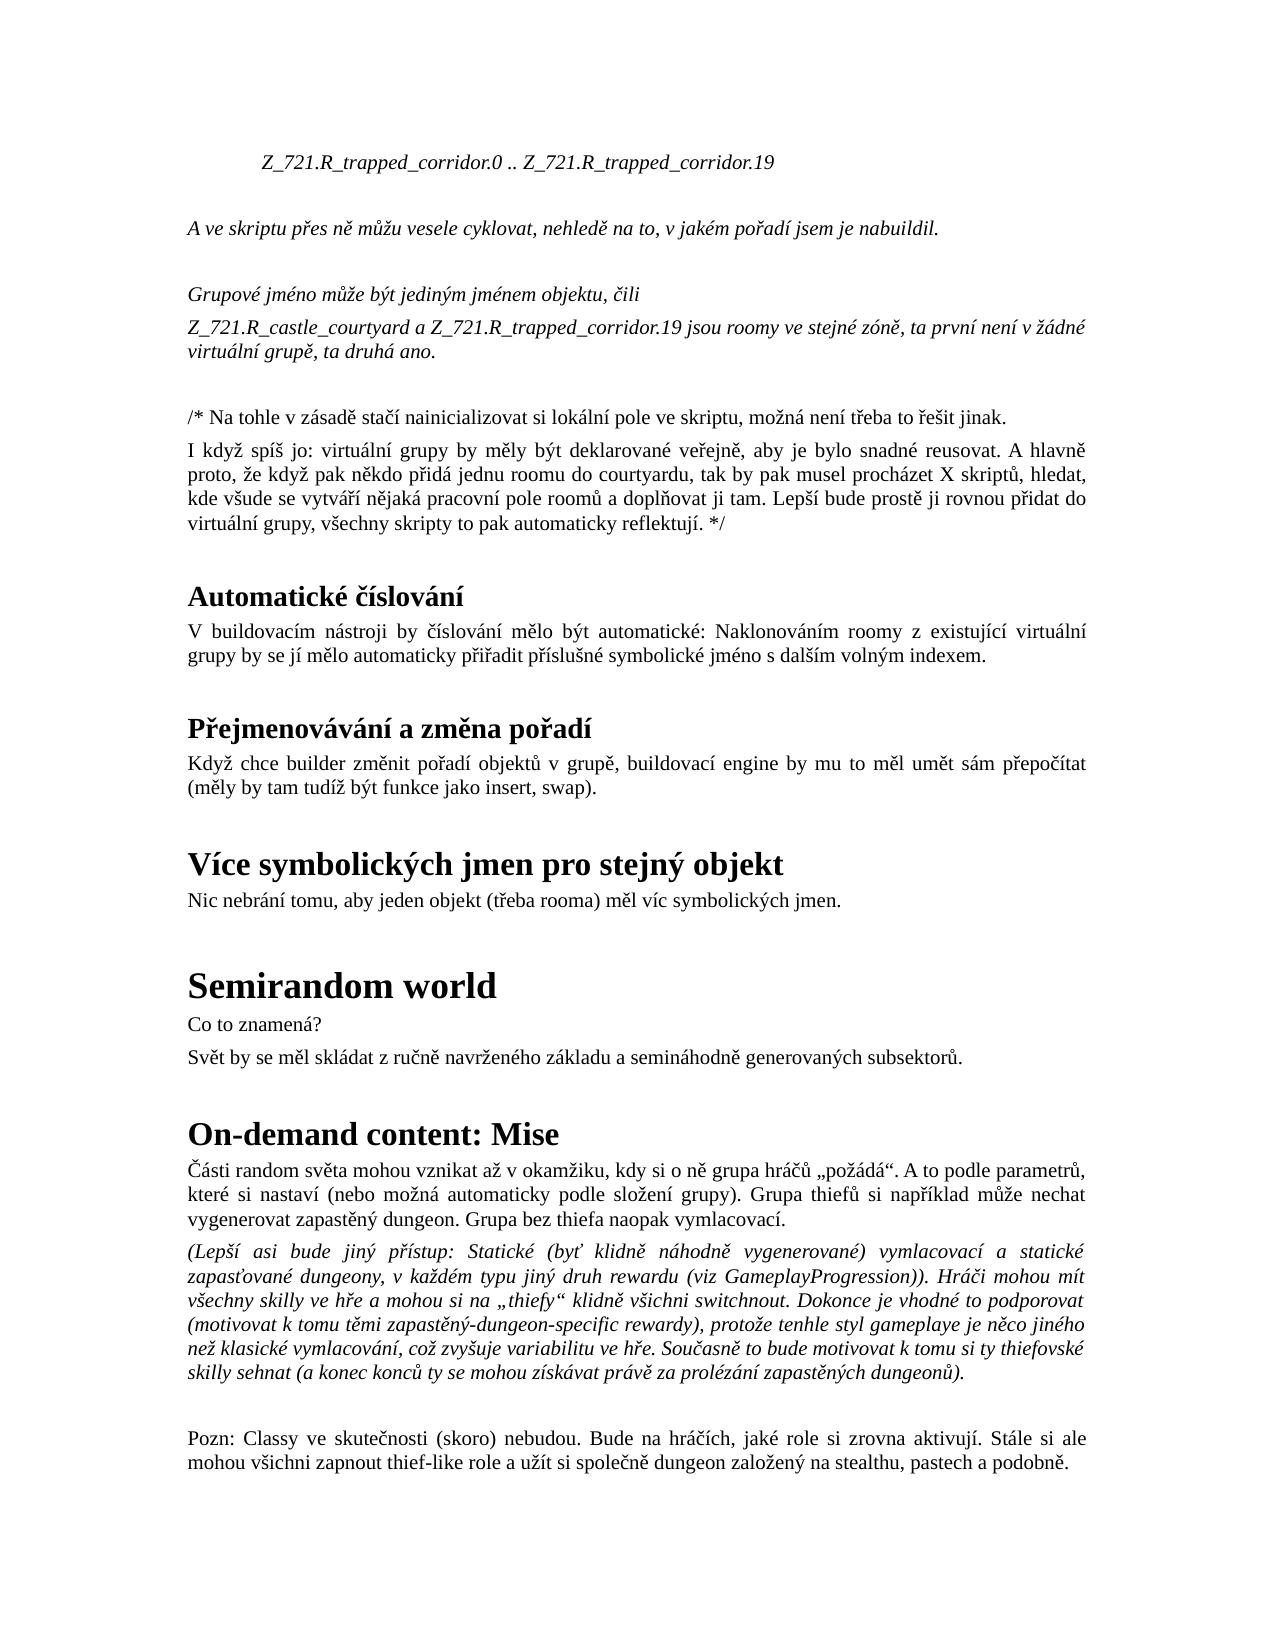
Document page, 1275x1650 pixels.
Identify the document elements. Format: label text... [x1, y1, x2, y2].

subtitle Přejmenovávání a změna pořadí [187, 712, 1087, 745]
text Co to znamená? [187, 1012, 1087, 1036]
subtitle Automatické číslování [187, 579, 1087, 613]
subtitle On-demand content: Mise [187, 1114, 1087, 1152]
text /* Na tohle v zásadě stačí nainicializovat si lokální pole ve skriptu, možná není třeba to řešit jinak. [187, 405, 1087, 429]
text Grupové jméno může být jediným jménem objektu, čili [187, 282, 1087, 306]
text Části random světa mohou vznikat až v okamžiku, kdy si o ně grupa hráčů „požádá“. A to podle parametrů, které si nastaví (nebo možná automaticky podle složení grupy). Grupa thiefů si například může nechat vygenerovat zapastěný dungeon. Grupa bez thiefa naopak vymlacovací. [187, 1158, 1087, 1231]
subtitle Více symbolických jmen pro stejný objekt [187, 844, 1087, 882]
text Pozn: Classy ve skutečnosti (skoro) nebudou. Bude na hráčích, jaké role si zrovna aktivují. Stále si ale mohou všichni zapnout thief-like role a užít si společně dungeon založený na stealthu, pastech a podobně. [187, 1426, 1087, 1474]
text Když chce builder změnit pořadí objektů v grupě, buildovací engine by mu to měl umět sám přepočítat (měly by tam tudíž být funkce jako insert, swap). [187, 751, 1087, 799]
text I když spíš jo: virtuální grupy by měly být deklarované veřejně, aby je bylo snadné reusovat. A hlavně proto, že když pak někdo přidá jednu roomu do courtyardu, tak by pak musel procházet X skriptů, hledat, kde všude se vytváří nějaká pracovní pole roomů a doplňovat ji tam. Lepší bude prostě ji rovnou přidat do virtuální grupy, všechny skripty to pak automaticky reflektují. */ [187, 438, 1087, 534]
text Z_721.R_trapped_corridor.0 .. Z_721.R_trapped_corridor.19 [187, 150, 1087, 174]
text V buildovacím nástroji by číslování mělo být automatické: Naklonováním roomy z existující virtuální grupy by se jí mělo automaticky přiřadit příslušné symbolické jméno s dalším volným indexem. [187, 619, 1087, 667]
text Svět by se měl skládat z ručně navrženého základu a semináhodně generovaných subsektorů. [187, 1045, 1087, 1069]
text A ve skriptu přes ně můžu vesele cyklovat, nehledě na to, v jakém pořadí jsem je nabuildil. [187, 216, 1087, 240]
text (Lepší asi bude jiný přístup: Statické (byť klidně náhodně vygenerované) vymlacovací a statické zapasťované dungeony, v každém typu jiný druh rewardu (viz GameplayProgression)). Hráči mohou mít všechny skilly ve hře a mohou si na „thiefy“ klidně všichni switchnout. Dokonce je vhodné to podporovat (motivovat k tomu těmi zapastěný-dungeon-specific rewardy), protože tenhle styl gameplaye je něco jiného než klasické vymlacování, což zvyšuje variabilitu ve hře. Současně to bude motivovat k tomu si ty thiefovské skilly sehnat (a konec konců ty se mohou získávat právě za prolézání zapastěných dungeonů). [187, 1239, 1087, 1384]
text Z_721.R_castle_courtyard a Z_721.R_trapped_corridor.19 jsou roomy ve stejné zóně, ta první není v žádné virtuální grupě, ta druhá ano. [187, 315, 1087, 363]
subtitle Semirandom world [187, 963, 1087, 1006]
text Nic nebrání tomu, aby jeden objekt (třeba rooma) měl víc symbolických jmen. [187, 888, 1087, 912]
